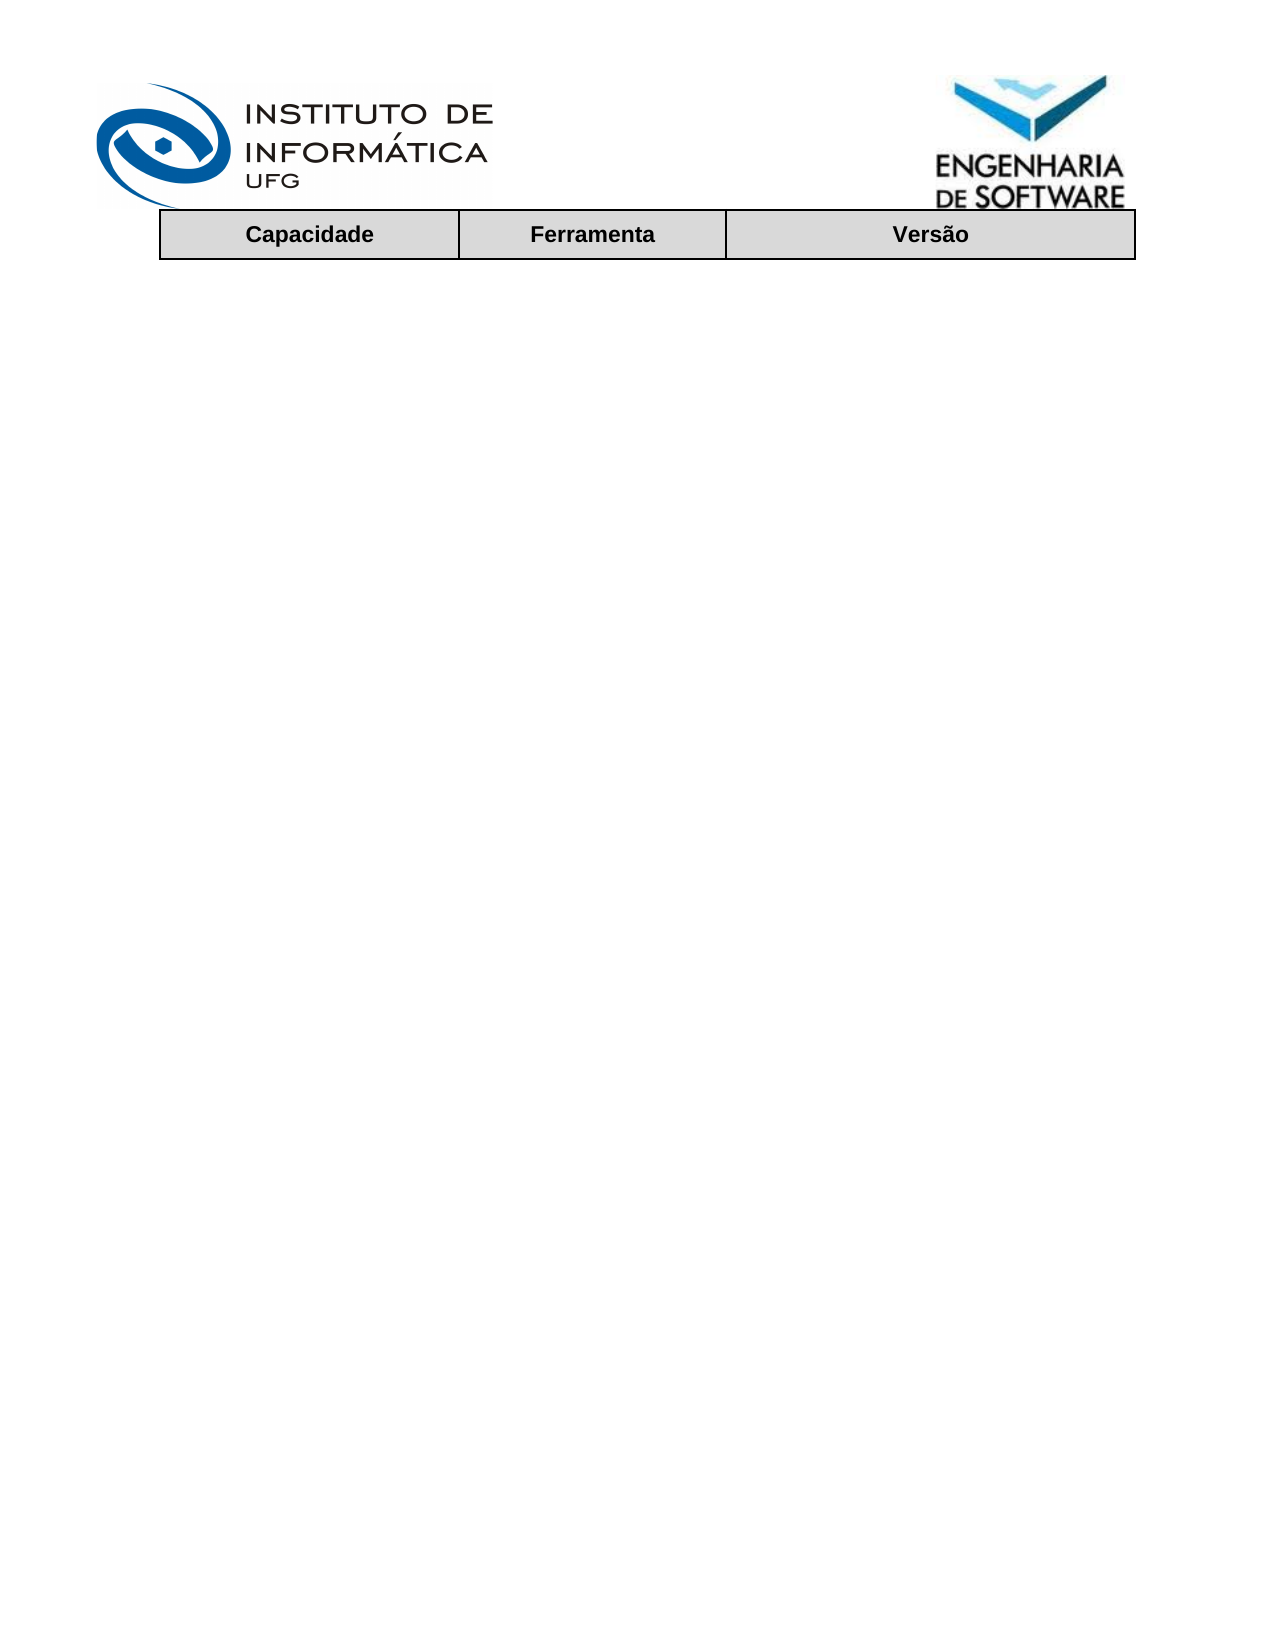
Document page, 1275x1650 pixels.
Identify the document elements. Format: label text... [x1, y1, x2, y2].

picture [935, 75, 1125, 209]
picture [96, 83, 493, 209]
table_header Capacidade [161, 211, 458, 258]
table_header Ferramenta [460, 211, 725, 258]
table_header Versão [727, 211, 1134, 258]
